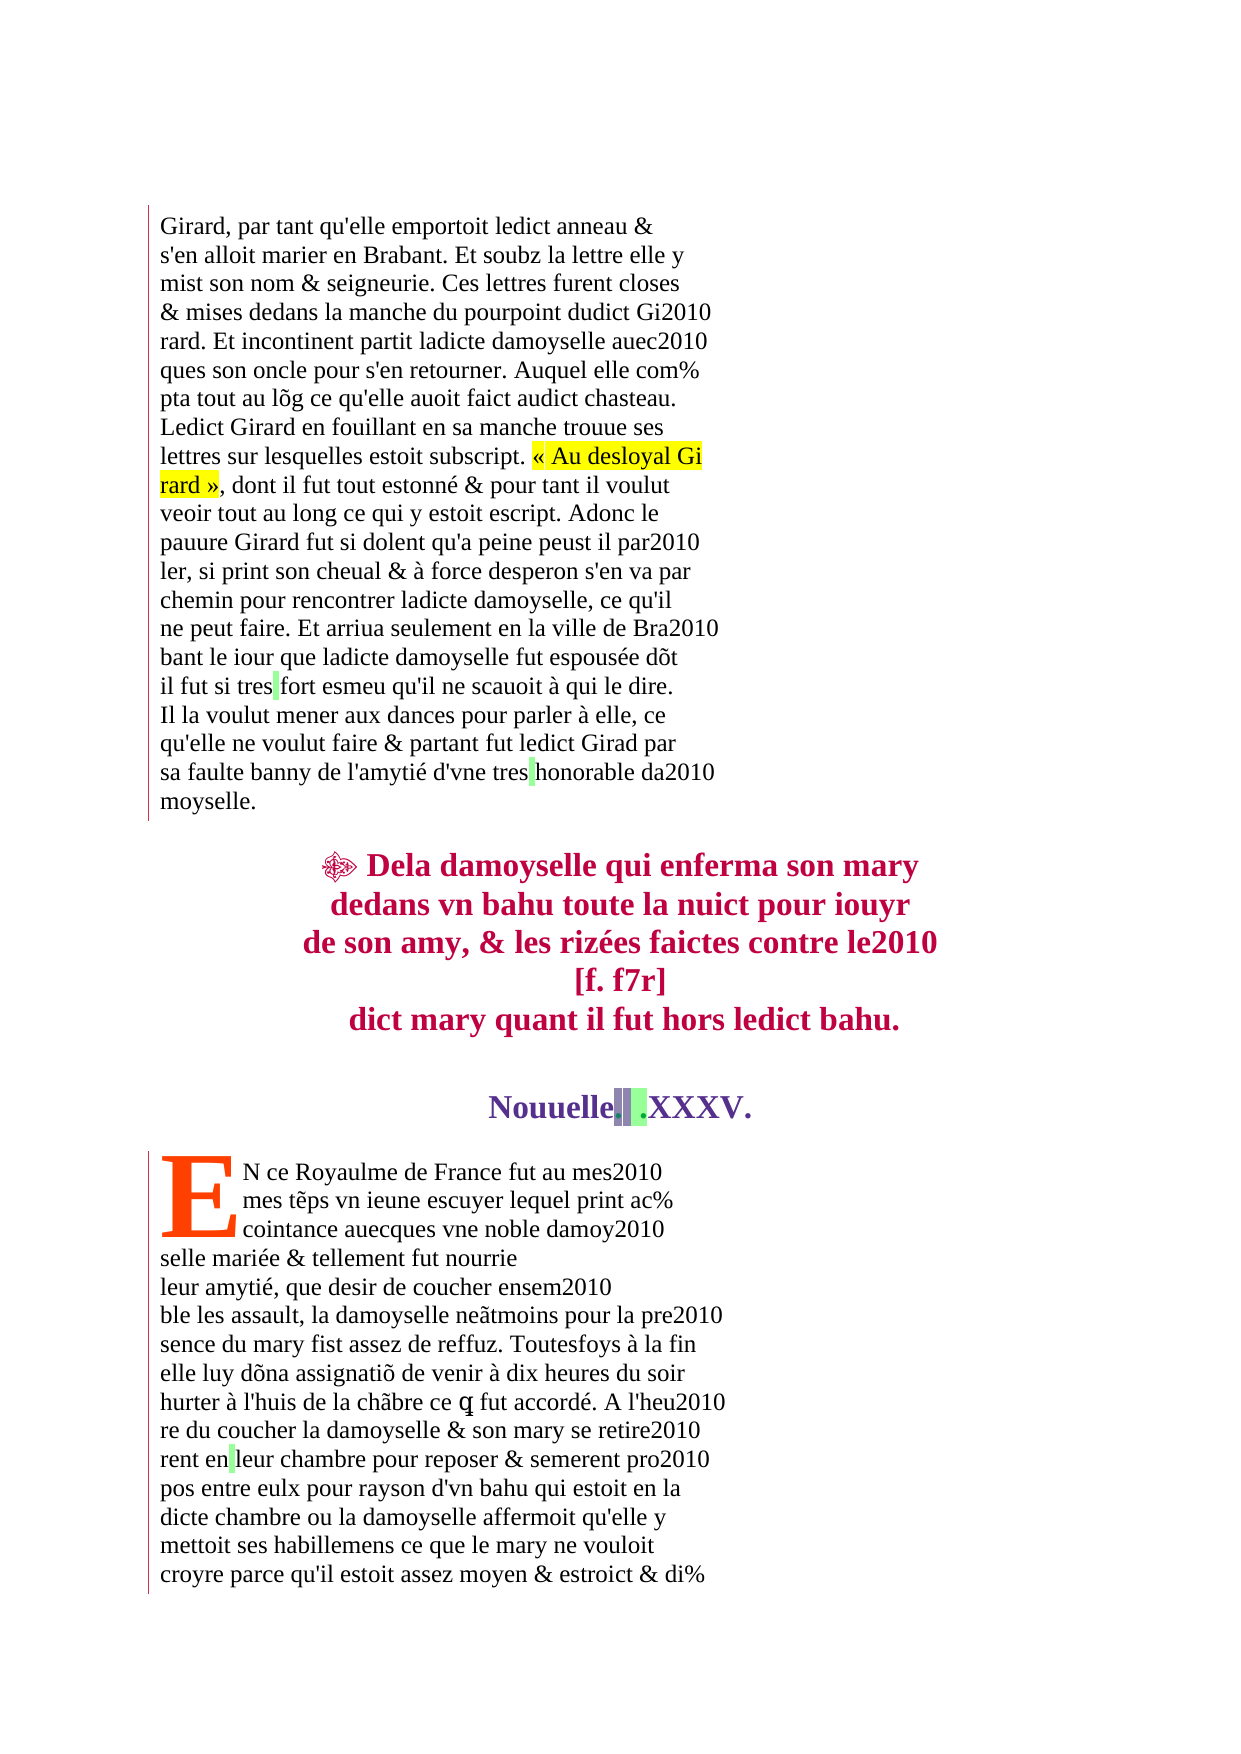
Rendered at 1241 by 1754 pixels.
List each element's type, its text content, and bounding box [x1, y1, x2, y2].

text Nouuelle. .XXXV. [148, 1087, 1093, 1126]
text EN ce Royaulme de France fut au mes2010 mes tẽps vn ieune escuyer lequel print ac% cointance auecques vne noble damoy2010 selle mariée & tellement fut nourrie leur amytié, que desir de coucher ensem2010 ble les assault, la damoyselle neãtmoins pour la pre2010 sence du mary fist assez de reffuz. Toutesfoys à la fin elle luy dõna assignatiõ de venir à dix heures du soir hurter à l'huis de la chãbre ce ꝗ fut accordé. A l'heu2010 re du coucher la damoyselle & son mary se retire2010 rent en leur chambre pour reposer & semerent pro2010 pos entre eulx pour rayson d'vn bahu qui estoit en la dicte chambre ou la damoyselle affermoit qu'elle y mettoit ses habillemens ce que le mary ne vouloit croyre parce qu'il estoit assez moyen & estroict & di% [149, 1151, 1093, 1594]
text Ledict Girard en fouillant en sa manche trouue ses lettres sur lesquelles estoit subscript. « Au desloyal Gi rard », dont il fut tout estonné & pour tant il voulut veoir tout au long ce qui y estoit escript. Adonc le pauure Girard fut si dolent qu'a peine peust il par2010 ler, si print son cheual & à force desperon s'en va par chemin pour rencontrer ladicte damoyselle, ce qu'il ne peut faire. Et arriua seulement en la ville de Bra2010 bant le iour que ladicte damoyselle fut espousée dõt il fut si tres fort esmeu qu'il ne scauoit à qui le dire. [149, 412, 1093, 700]
text Girard, par tant qu'elle emportoit ledict anneau & s'en alloit marier en Brabant. Et soubz la lettre elle y mist son nom & seigneurie. Ces lettres furent closes & mises dedans la manche du pourpoint dudict Gi2010 rard. Et incontinent partit ladicte damoyselle auec2010 ques son oncle pour s'en retourner. Auquel elle com% pta tout au lõg ce qu'elle auoit faict audict chasteau. [149, 205, 1093, 412]
text ❧ Dela damoyselle qui enferma son mary dedans vn bahu toute la nuict pour iouyr de son amy, & les rizées faictes contre le2010 [f. f7r] dict mary quant il fut hors ledict bahu. [148, 846, 1093, 1037]
text Il la voulut mener aux dances pour parler à elle, ce qu'elle ne voulut faire & partant fut ledict Girad par sa faulte banny de l'amytié d'vne tres honorable da2010 moyselle. [149, 700, 1093, 821]
